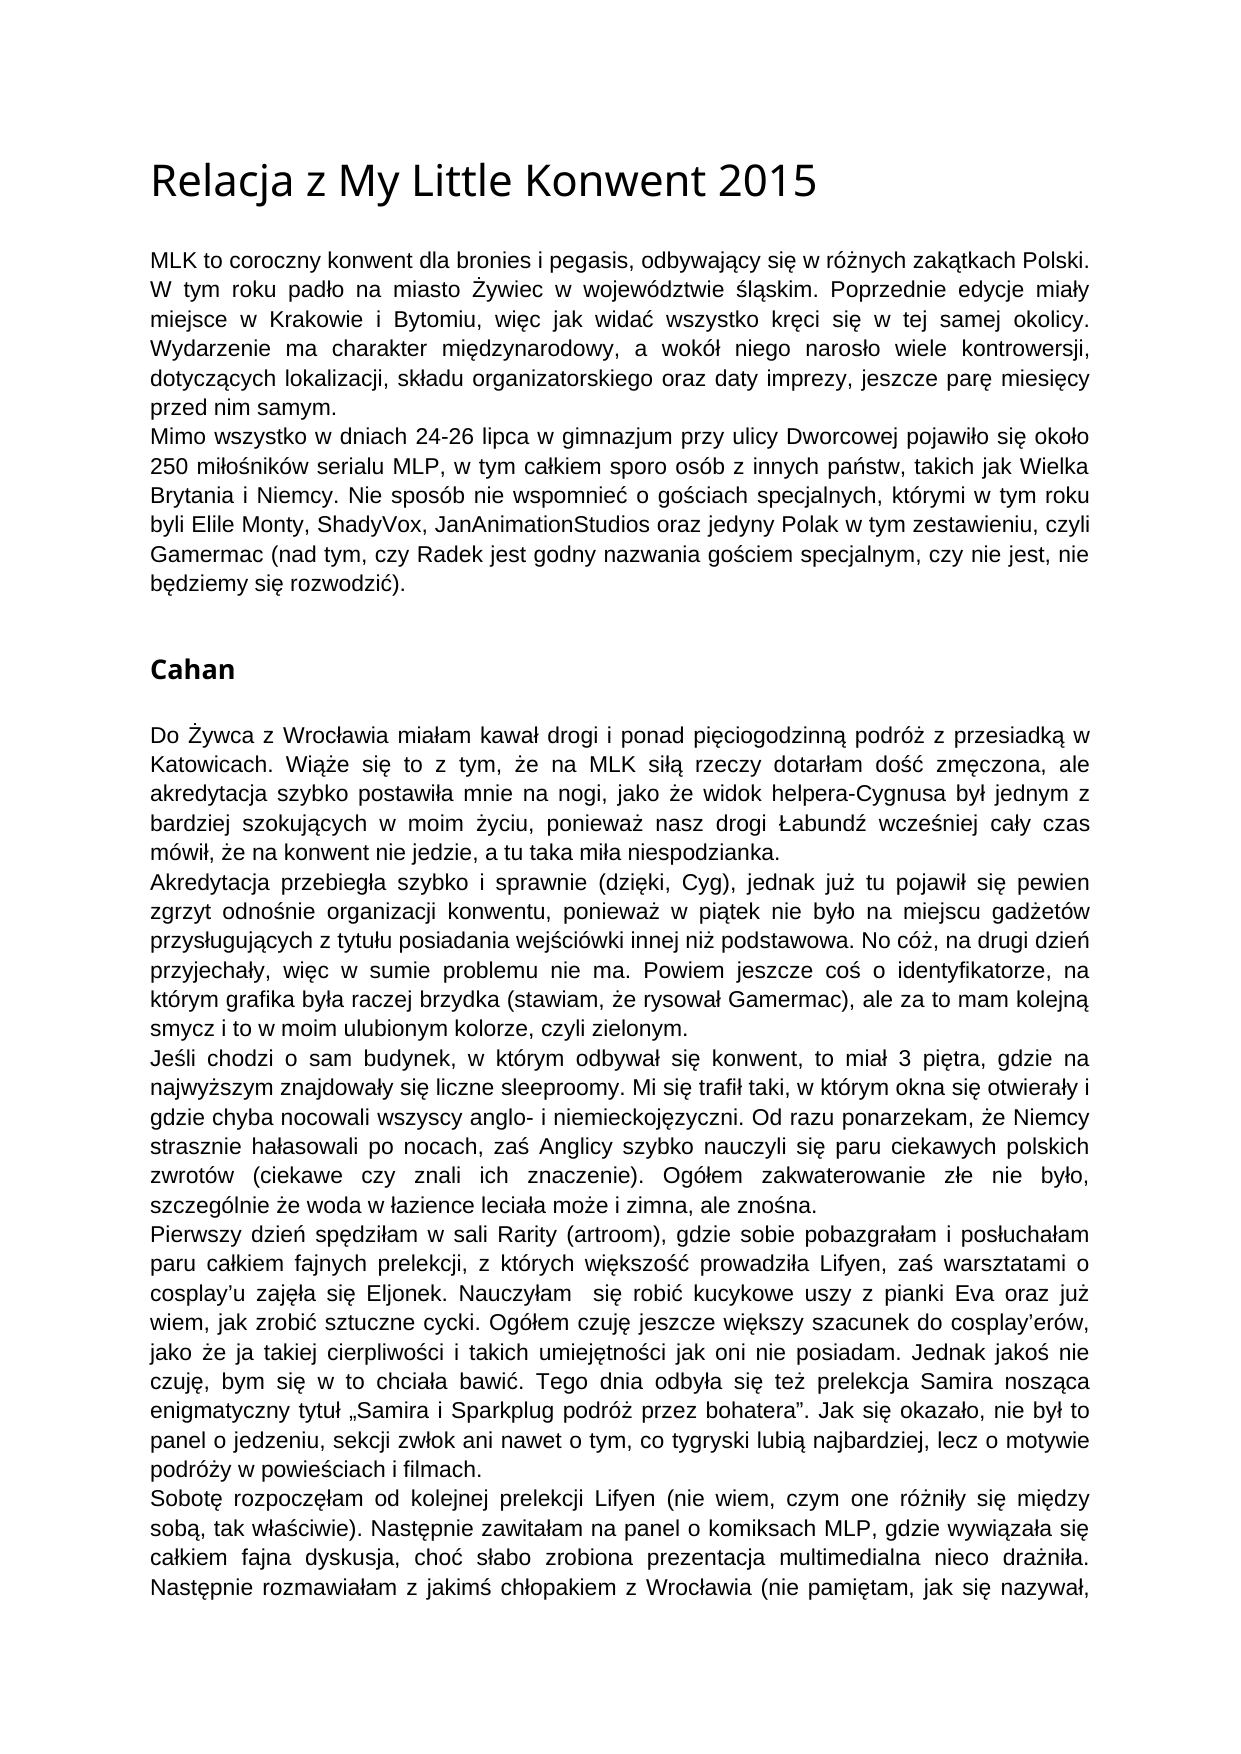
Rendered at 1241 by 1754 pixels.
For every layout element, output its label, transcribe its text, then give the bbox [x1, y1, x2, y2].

text Akredytacja przebiegła szybko i sprawnie (dzięki, Cyg), jednak już tu pojawił się pewien zgrzyt odnośnie organizacji konwentu, ponieważ w piątek nie było na miejscu gadżetów przysługujących z tytułu posiadania wejściówki innej niż podstawowa. No cóż, na drugi dzień przyjechały, więc w sumie problemu nie ma. Powiem jeszcze coś o identyfikatorze, na którym grafika była raczej brzydka (stawiam, że rysował Gamermac), ale za to mam kolejną smycz i to w moim ulubionym kolorze, czyli zielonym. [150, 869, 1091, 1042]
text MLK to coroczny konwent dla bronies i pegasis, odbywający się w różnych zakątkach Polski. W tym roku padło na miasto Żywiec w województwie śląskim. Poprzednie edycje miały miejsce w Krakowie i Bytomiu, więc jak widać wszystko kręci się w tej samej okolicy. Wydarzenie ma charakter międzynarodowy, a wokół niego narosło wiele kontrowersji, dotyczących lokalizacji, składu organizatorskiego oraz daty imprezy, jeszcze parę miesięcy przed nim samym. [150, 248, 1091, 420]
text Sobotę rozpoczęłam od kolejnej prelekcji Lifyen (nie wiem, czym one różniły się między sobą, tak właściwie). Następnie zawitałam na panel o komiksach MLP, gdzie wywiązała się całkiem fajna dyskusja, choć słabo zrobiona prezentacja multimedialna nieco drażniła. Następnie rozmawiałam z jakimś chłopakiem z Wrocławia (nie pamiętam, jak się nazywał, [150, 1486, 1091, 1600]
text Do Żywca z Wrocławia miałam kawał drogi i ponad pięciogodzinną podróż z przesiadką w Katowicach. Wiąże się to z tym, że na MLK siłą rzeczy dotarłam dość zmęczona, ale akredytacja szybko postawiła mnie na nogi, jako że widok helpera-Cygnusa był jednym z bardziej szokujących w moim życiu, ponieważ nasz drogi Łabundź wcześniej cały czas mówił, że na konwent nie jedzie, a tu taka miła niespodzianka. [150, 722, 1091, 865]
title Relacja z My Little Konwent 2015 [150, 150, 1091, 209]
text Mimo wszystko w dniach 24-26 lipca w gimnazjum przy ulicy Dworcowej pojawiło się około 250 miłośników serialu MLP, w tym całkiem sporo osób z innych państw, takich jak Wielka Brytania i Niemcy. Nie sposób nie wspomnieć o gościach specjalnych, którymi w tym roku byli Elile Monty, ShadyVox, JanAnimationStudios oraz jedyny Polak w tym zestawieniu, czyli Gamermac (nad tym, czy Radek jest godny nazwania gościem specjalnym, czy nie jest, nie będziemy się rozwodzić). [150, 424, 1091, 597]
text Pierwszy dzień spędziłam w sali Rarity (artroom), gdzie sobie pobazgrałam i posłuchałam paru całkiem fajnych prelekcji, z których większość prowadziła Lifyen, zaś warsztatami o cosplay’u zajęła się Eljonek. Nauczyłam się robić kucykowe uszy z pianki Eva oraz już wiem, jak zrobić sztuczne cycki. Ogółem czuję jeszcze większy szacunek do cosplay’erów, jako że ja takiej cierpliwości i takich umiejętności jak oni nie posiadam. Jednak jakoś nie czuję, bym się w to chciała bawić. Tego dnia odbyła się też prelekcja Samira nosząca enigmatyczny tytuł „Samira i Sparkplug podróż przez bohatera”. Jak się okazało, nie był to panel o jedzeniu, sekcji zwłok ani nawet o tym, co tygryski lubią najbardziej, lecz o motywie podróży w powieściach i filmach. [150, 1222, 1091, 1482]
subtitle Cahan [150, 651, 1091, 687]
text Jeśli chodzi o sam budynek, w którym odbywał się konwent, to miał 3 piętra, gdzie na najwyższym znajdowały się liczne sleeproomy. Mi się trafił taki, w którym okna się otwierały i gdzie chyba nocowali wszyscy anglo- i niemieckojęzyczni. Od razu ponarzekam, że Niemcy strasznie hałasowali po nocach, zaś Anglicy szybko nauczyli się paru ciekawych polskich zwrotów (ciekawe czy znali ich znaczenie). Ogółem zakwaterowanie złe nie było, szczególnie że woda w łazience leciała może i zimna, ale znośna. [150, 1045, 1091, 1218]
